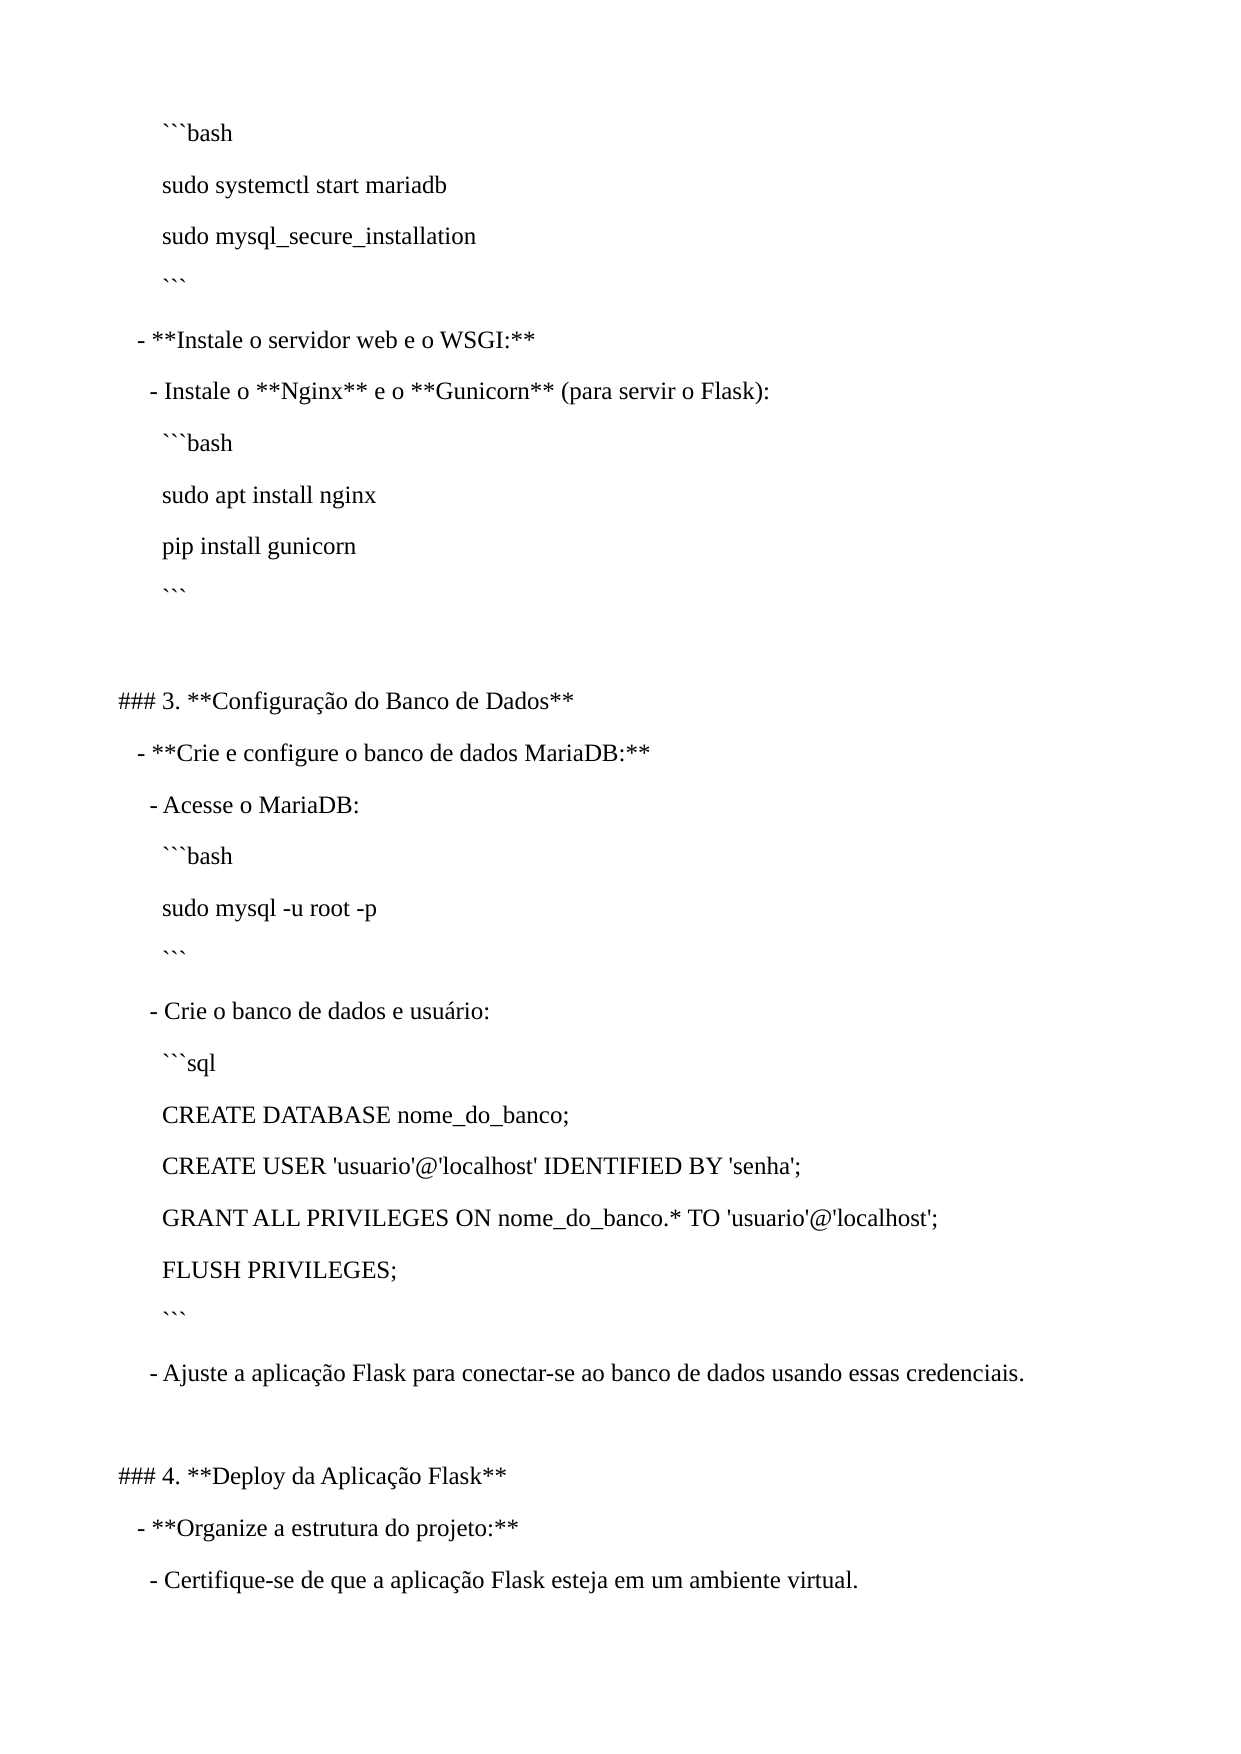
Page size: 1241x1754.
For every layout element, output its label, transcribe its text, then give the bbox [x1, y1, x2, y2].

text - **Crie e configure o banco de dados MariaDB:** [118, 738, 1122, 767]
text CREATE DATABASE nome_do_banco; [118, 1100, 1122, 1128]
text ```bash [118, 428, 1122, 457]
text ### 4. **Deploy da Aplicação Flask** [118, 1461, 1122, 1490]
text sudo mysql -u root -p [118, 893, 1122, 922]
text sudo apt install nginx [118, 480, 1122, 508]
text GRANT ALL PRIVILEGES ON nome_do_banco.* TO 'usuario'@'localhost'; [118, 1203, 1122, 1232]
text - **Instale o servidor web e o WSGI:** [118, 325, 1122, 353]
text ``` [118, 583, 1122, 612]
text ``` [118, 1306, 1122, 1335]
text pip install gunicorn [118, 531, 1122, 560]
text - Instale o **Nginx** e o **Gunicorn** (para servir o Flask): [118, 376, 1122, 405]
text - Crie o banco de dados e usuário: [118, 996, 1122, 1025]
text sudo mysql_secure_installation [118, 221, 1122, 250]
text ``` [118, 273, 1122, 302]
text ### 3. **Configuração do Banco de Dados** [118, 686, 1122, 715]
text ```bash [118, 118, 1122, 147]
text ```bash [118, 841, 1122, 870]
text CREATE USER 'usuario'@'localhost' IDENTIFIED BY 'senha'; [118, 1151, 1122, 1180]
text ```sql [118, 1048, 1122, 1077]
text ``` [118, 945, 1122, 973]
text - Ajuste a aplicação Flask para conectar-se ao banco de dados usando essas credenciais. [118, 1358, 1122, 1387]
text - **Organize a estrutura do projeto:** [118, 1513, 1122, 1542]
text sudo systemctl start mariadb [118, 170, 1122, 198]
text FLUSH PRIVILEGES; [118, 1255, 1122, 1283]
text - Acesse o MariaDB: [118, 790, 1122, 818]
text - Certifique-se de que a aplicação Flask esteja em um ambiente virtual. [118, 1565, 1122, 1593]
